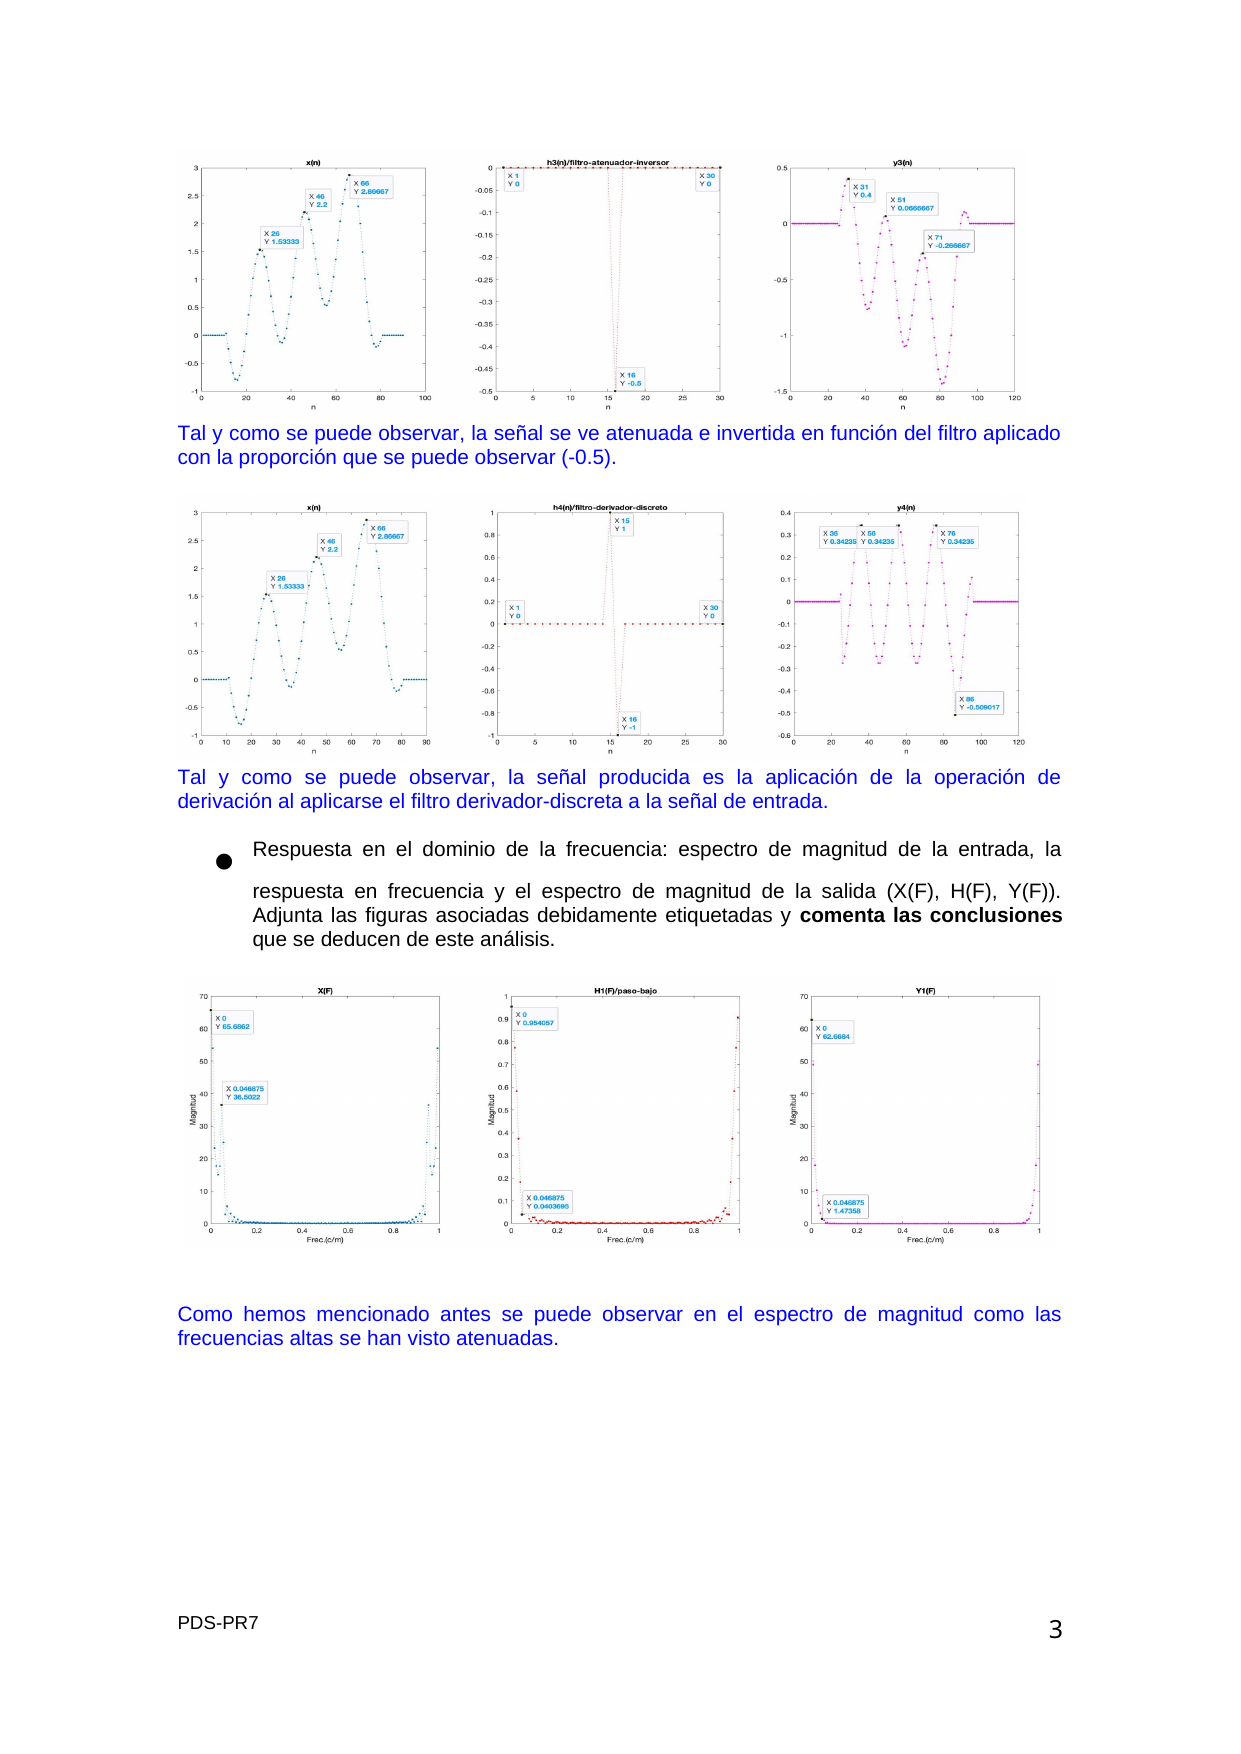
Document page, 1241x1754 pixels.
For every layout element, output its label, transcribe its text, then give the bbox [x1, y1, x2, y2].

picture [177, 147, 1028, 421]
subtitle Respuesta en el dominio de la frecuencia: espectro de magnitud de la entrada, la respuesta en frecuencia y el espectro de magnitud de la salida (X(F), H(F), Y(F)). Adjunta las figuras asociadas debidamente etiquetadas y comenta las conclusiones que se deducen de este análisis. [215, 837, 1063, 951]
subtitle Tal y como se puede observar, la señal se ve atenuada e invertida en función del filtro aplicado con la proporción que se puede observar (-0.5). [177, 421, 1063, 469]
subtitle Como hemos mencionado antes se puede observar en el espectro de magnitud como las frecuencias altas se han visto atenuadas. [177, 1302, 1063, 1349]
subtitle Tal y como se puede observar, la señal producida es la aplicación de la operación de derivación al aplicarse el filtro derivador-discreta a la señal de entrada. [177, 765, 1063, 813]
picture [177, 975, 1059, 1254]
picture [177, 492, 1031, 765]
